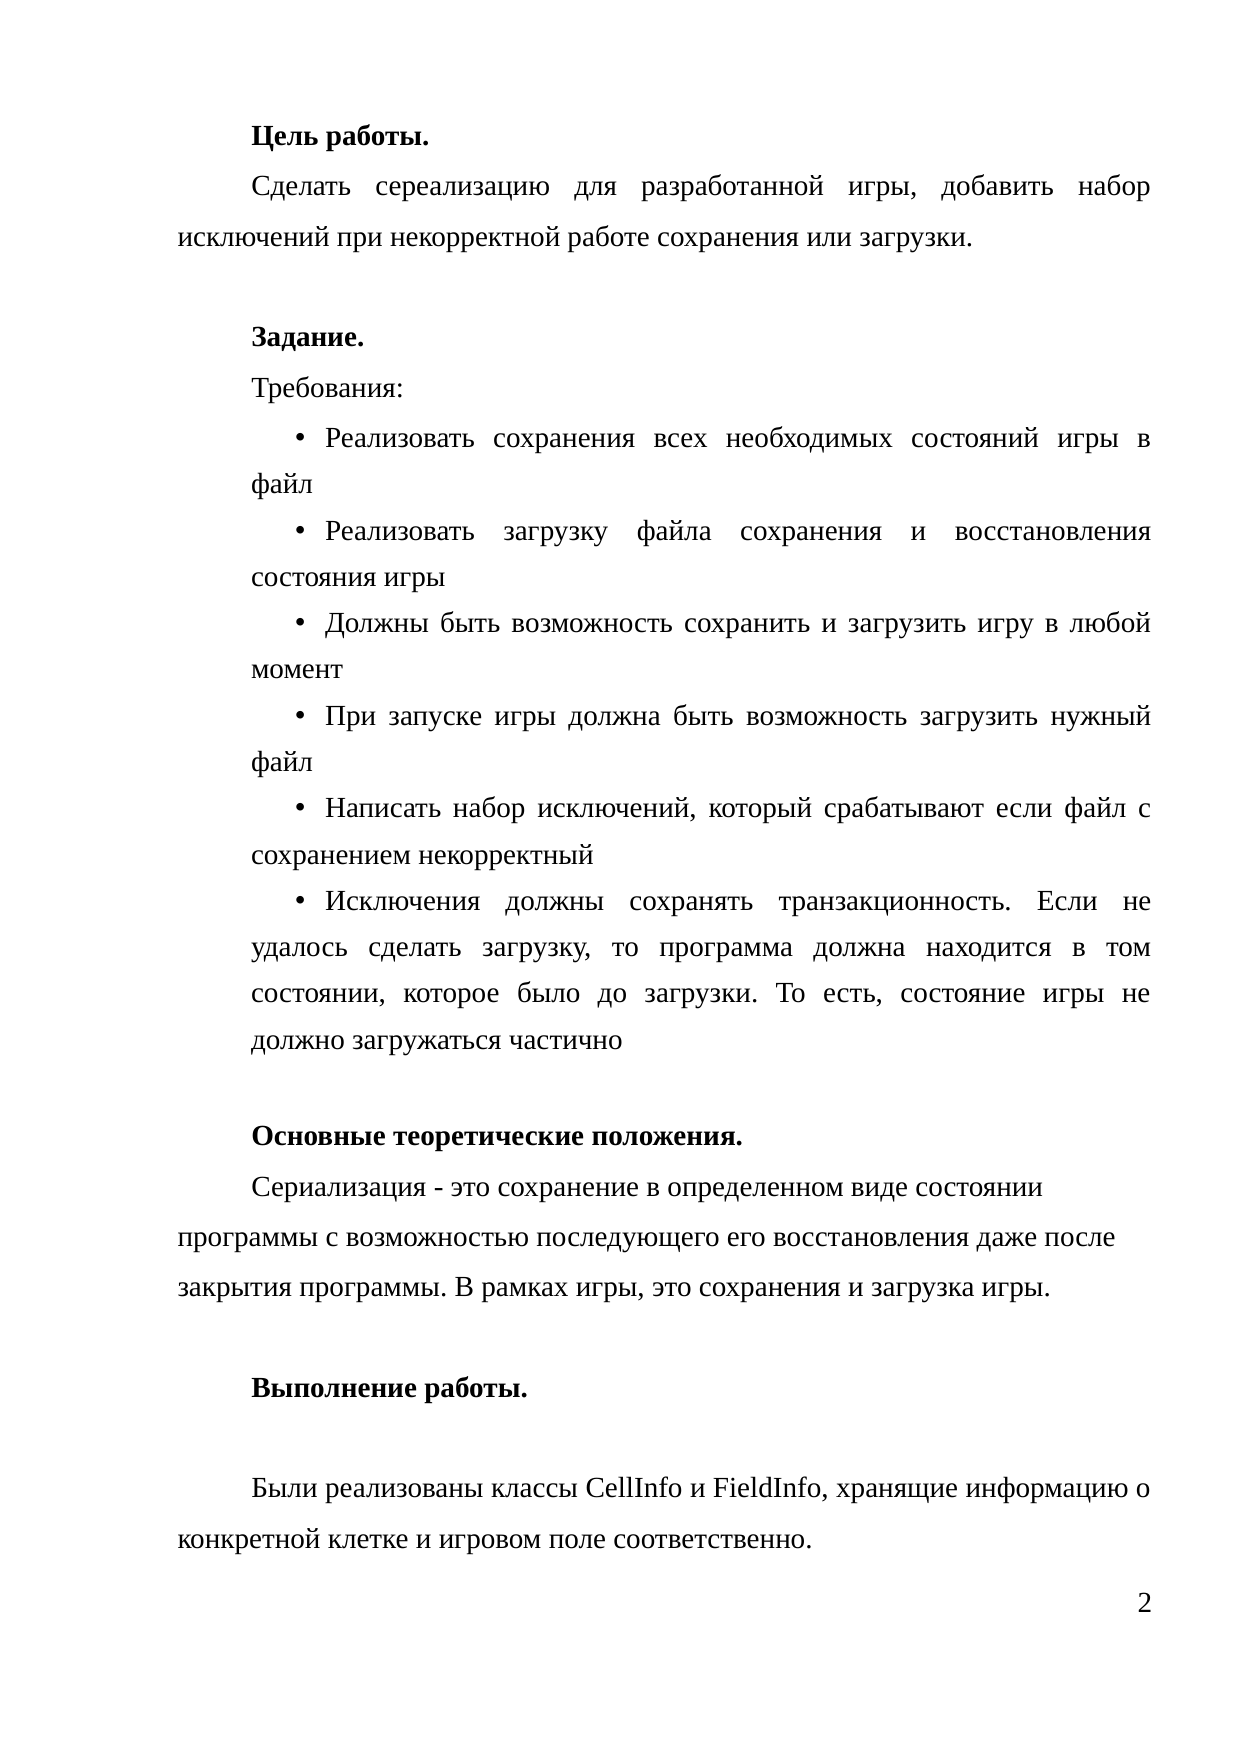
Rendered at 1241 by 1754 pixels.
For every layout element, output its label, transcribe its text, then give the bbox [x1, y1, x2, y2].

subtitle Цель работы. [177, 118, 1152, 152]
subtitle Задание. [177, 319, 1152, 353]
text Сериализация - это сохранение в определенном виде состоянии программы с возможностью последующего его восстановления даже после закрытия программы. В рамках игры, это сохранения и загрузка игры. [177, 1169, 1152, 1303]
text Требования: [177, 370, 1152, 403]
list При запуске игры должна быть возможность загрузить нужный файл [221, 698, 1152, 778]
subtitle Основные теоретические положения. [177, 1118, 1152, 1152]
list Реализовать сохранения всех необходимых состояний игры в файл [221, 420, 1152, 500]
text Были реализованы классы CellInfo и FieldInfo, хранящие информацию о конкретной клетке и игровом поле соответственно. [177, 1471, 1152, 1554]
list Должны быть возможность сохранить и загрузить игру в любой момент [221, 605, 1152, 685]
subtitle Выполнение работы. [177, 1370, 1152, 1403]
list Написать набор исключений, который срабатывают если файл с сохранением некорректный [221, 790, 1152, 870]
list Реализовать загрузку файла сохранения и восстановления состояния игры [221, 513, 1152, 592]
list Исключения должны сохранять транзакционность. Если не удалось сделать загрузку, то программа должна находится в том состоянии, которое было до загрузки. То есть, состояние игры не должно загружаться частично [221, 883, 1152, 1055]
text Сделать сереализацию для разработанной игры, добавить набор исключений при некорректной работе сохранения или загрузки. [177, 168, 1152, 252]
